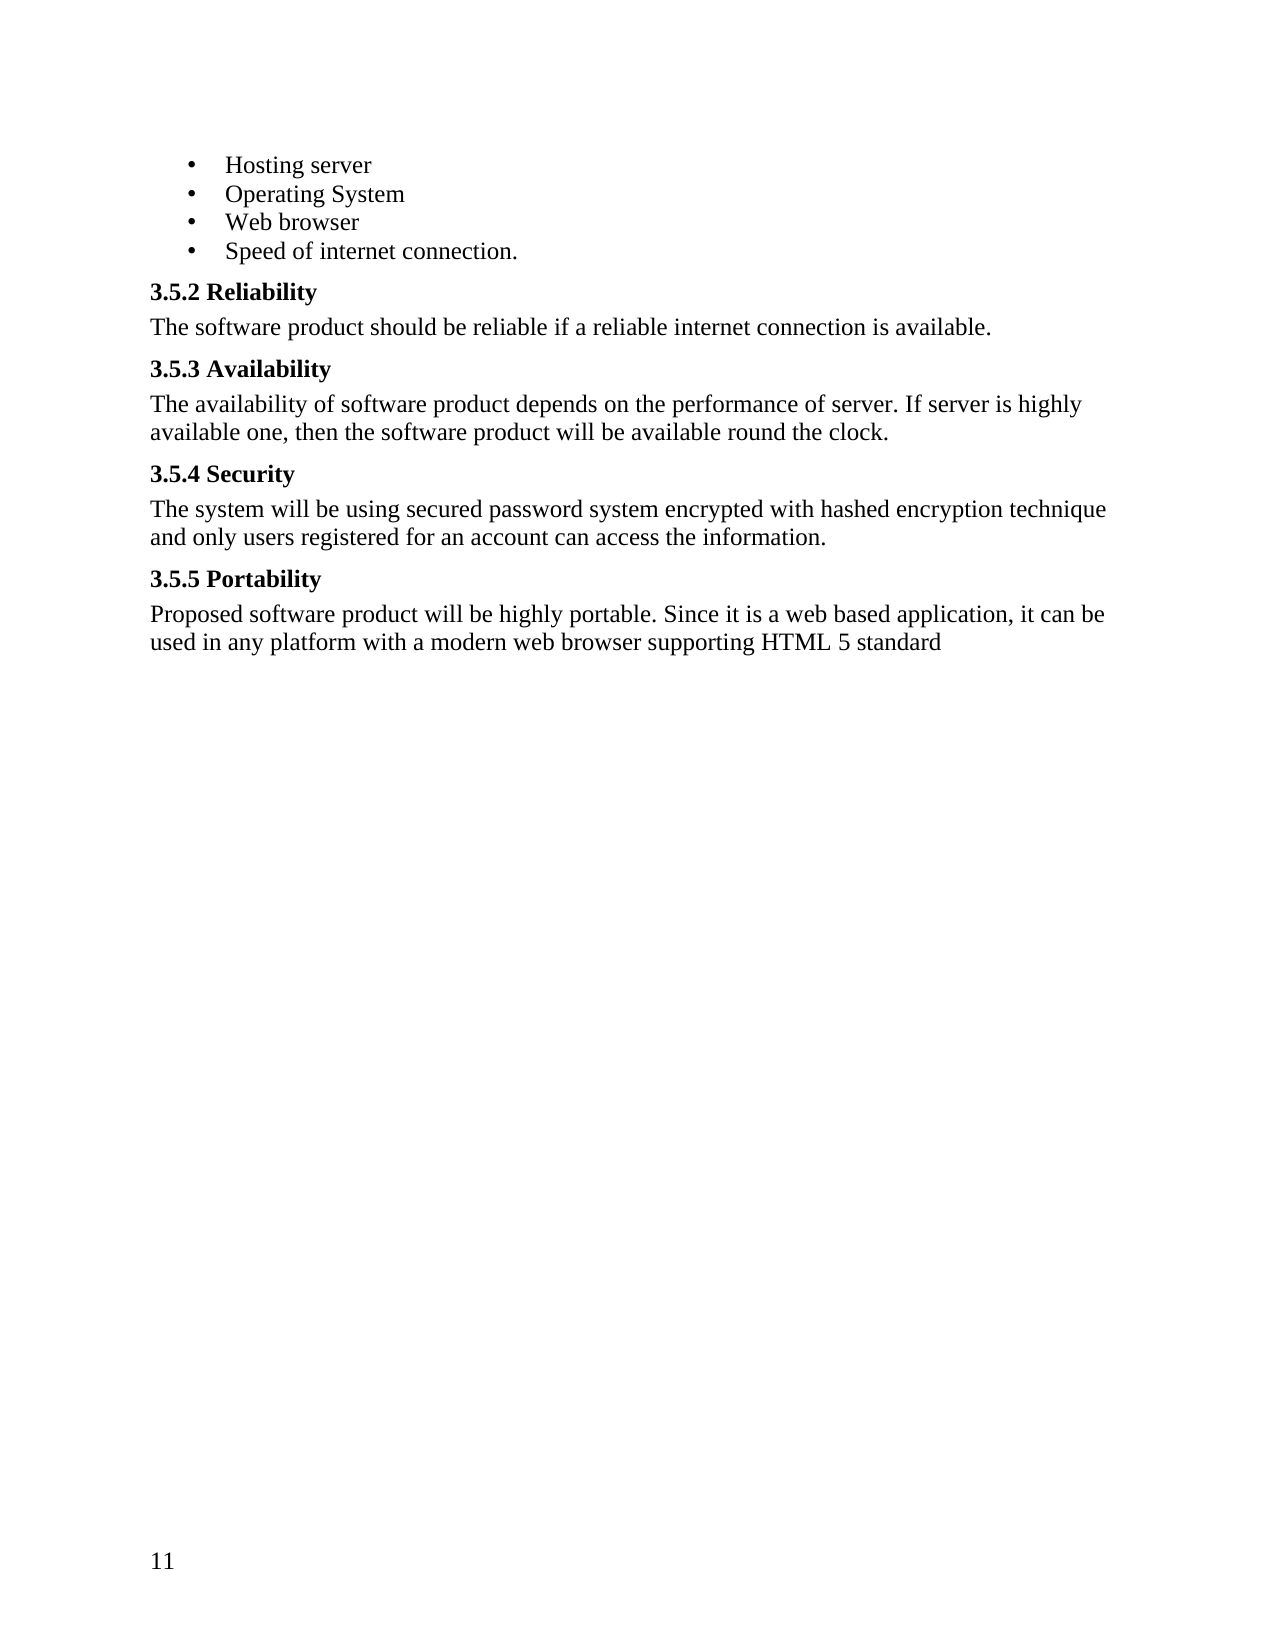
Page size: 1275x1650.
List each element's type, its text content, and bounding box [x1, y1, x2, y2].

text Proposed software product will be highly portable. Since it is a web based application, it can be used in any platform with a modern web browser supporting HTML 5 standard [150, 599, 1125, 656]
list Hosting server [187, 150, 1125, 179]
list Operating System [187, 179, 1125, 207]
subtitle 3.5.2 Reliability [150, 277, 1125, 306]
subtitle 3.5.4 Security [150, 459, 1125, 487]
text The availability of software product depends on the performance of server. If server is highly available one, then the software product will be available round the clock. [150, 389, 1125, 446]
list Web browser [187, 207, 1125, 236]
subtitle 3.5.3 Availability [150, 354, 1125, 382]
text The software product should be reliable if a reliable internet connection is available. [150, 312, 1125, 341]
subtitle 3.5.5 Portability [150, 564, 1125, 592]
list Speed of internet connection. [187, 236, 1125, 265]
text The system will be using secured password system encrypted with hashed encryption technique and only users registered for an account can access the information. [150, 494, 1125, 551]
